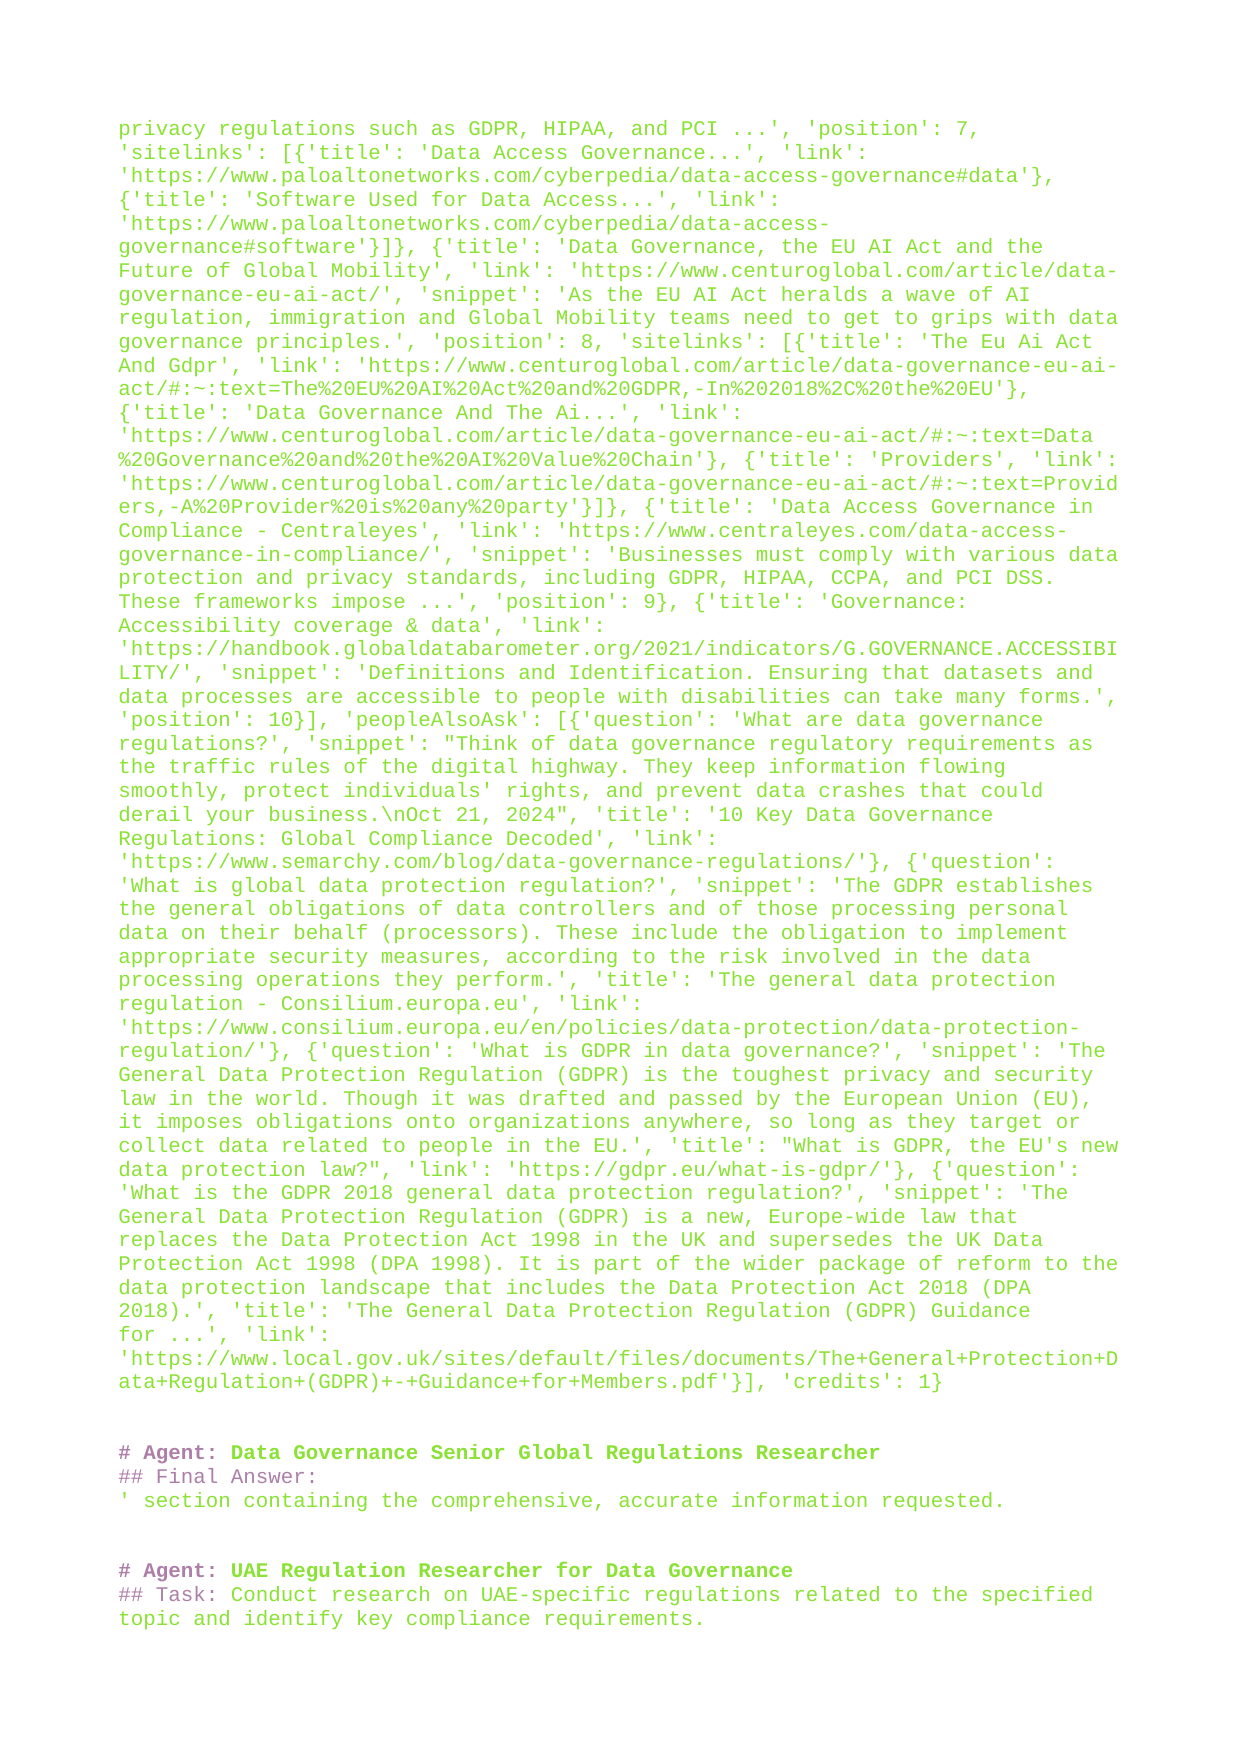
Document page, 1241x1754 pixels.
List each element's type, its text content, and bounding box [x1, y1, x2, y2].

text ' section containing the comprehensive, accurate information requested. [118, 1489, 1122, 1513]
text ## Final Answer: [118, 1466, 1122, 1489]
text privacy regulations such as GDPR, HIPAA, and PCI ...', 'position': 7, 'sitelinks': [{'title': 'Data Access Governance...', 'link': 'https://www.paloaltonetworks.com/cyberpedia/data-access-governance#data'}, {'title': 'Software Used for Data Access...', 'link': 'https://www.paloaltonetworks.com/cyberpedia/data-access-governance#software'}]}, {'title': 'Data Governance, the EU AI Act and the Future of Global Mobility', 'link': 'https://www.centuroglobal.com/article/data-governance-eu-ai-act/', 'snippet': 'As the EU AI Act heralds a wave of AI regulation, immigration and Global Mobility teams need to get to grips with data governance principles.', 'position': 8, 'sitelinks': [{'title': 'The Eu Ai Act And Gdpr', 'link': 'https://www.centuroglobal.com/article/data-governance-eu-ai-act/#:~:text=The%20EU%20AI%20Act%20and%20GDPR,-In%202018%2C%20the%20EU'}, {'title': 'Data Governance And The Ai...', 'link': 'https://www.centuroglobal.com/article/data-governance-eu-ai-act/#:~:text=Data%20Governance%20and%20the%20AI%20Value%20Chain'}, {'title': 'Providers', 'link': 'https://www.centuroglobal.com/article/data-governance-eu-ai-act/#:~:text=Providers,-A%20Provider%20is%20any%20party'}]}, {'title': 'Data Access Governance in Compliance - Centraleyes', 'link': 'https://www.centraleyes.com/data-access-governance-in-compliance/', 'snippet': 'Businesses must comply with various data protection and privacy standards, including GDPR, HIPAA, CCPA, and PCI DSS. These frameworks impose ...', 'position': 9}, {'title': 'Governance: Accessibility coverage & data', 'link': 'https://handbook.globaldatabarometer.org/2021/indicators/G.GOVERNANCE.ACCESSIBILITY/', 'snippet': 'Definitions and Identification. Ensuring that datasets and data processes are accessible to people with disabilities can take many forms.', 'position': 10}], 'peopleAlsoAsk': [{'question': 'What are data governance regulations?', 'snippet': "Think of data governance regulatory requirements as the traffic rules of the digital highway. They keep information flowing smoothly, protect individuals' rights, and prevent data crashes that could derail your business.\nOct 21, 2024", 'title': '10 Key Data Governance Regulations: Global Compliance Decoded', 'link': 'https://www.semarchy.com/blog/data-governance-regulations/'}, {'question': 'What is global data protection regulation?', 'snippet': 'The GDPR establishes the general obligations of data controllers and of those processing personal data on their behalf (processors). These include the obligation to implement appropriate security measures, according to the risk involved in the data processing operations they perform.', 'title': 'The general data protection regulation - Consilium.europa.eu', 'link': 'https://www.consilium.europa.eu/en/policies/data-protection/data-protection-regulation/'}, {'question': 'What is GDPR in data governance?', 'snippet': 'The General Data Protection Regulation (GDPR) is the toughest privacy and security law in the world. Though it was drafted and passed by the European Union (EU), it imposes obligations onto organizations anywhere, so long as they target or collect data related to people in the EU.', 'title': "What is GDPR, the EU's new data protection law?", 'link': 'https://gdpr.eu/what-is-gdpr/'}, {'question': 'What is the GDPR 2018 general data protection regulation?', 'snippet': 'The General Data Protection Regulation (GDPR) is a new, Europe-wide law that replaces the Data Protection Act 1998 in the UK and supersedes the UK Data Protection Act 1998 (DPA 1998). It is part of the wider package of reform to the data protection landscape that includes the Data Protection Act 2018 (DPA 2018).', 'title': 'The General Data Protection Regulation (GDPR) Guidance for ...', 'link': 'https://www.local.gov.uk/sites/default/files/documents/The+General+Protection+Data+Regulation+(GDPR)+-+Guidance+for+Members.pdf'}], 'credits': 1} [118, 118, 1122, 1395]
text # Agent: UAE Regulation Researcher for Data Governance [118, 1561, 1122, 1584]
text ## Task: Conduct research on UAE-specific regulations related to the specified topic and identify key compliance requirements. [118, 1584, 1122, 1631]
text # Agent: Data Governance Senior Global Regulations Researcher [118, 1442, 1122, 1466]
